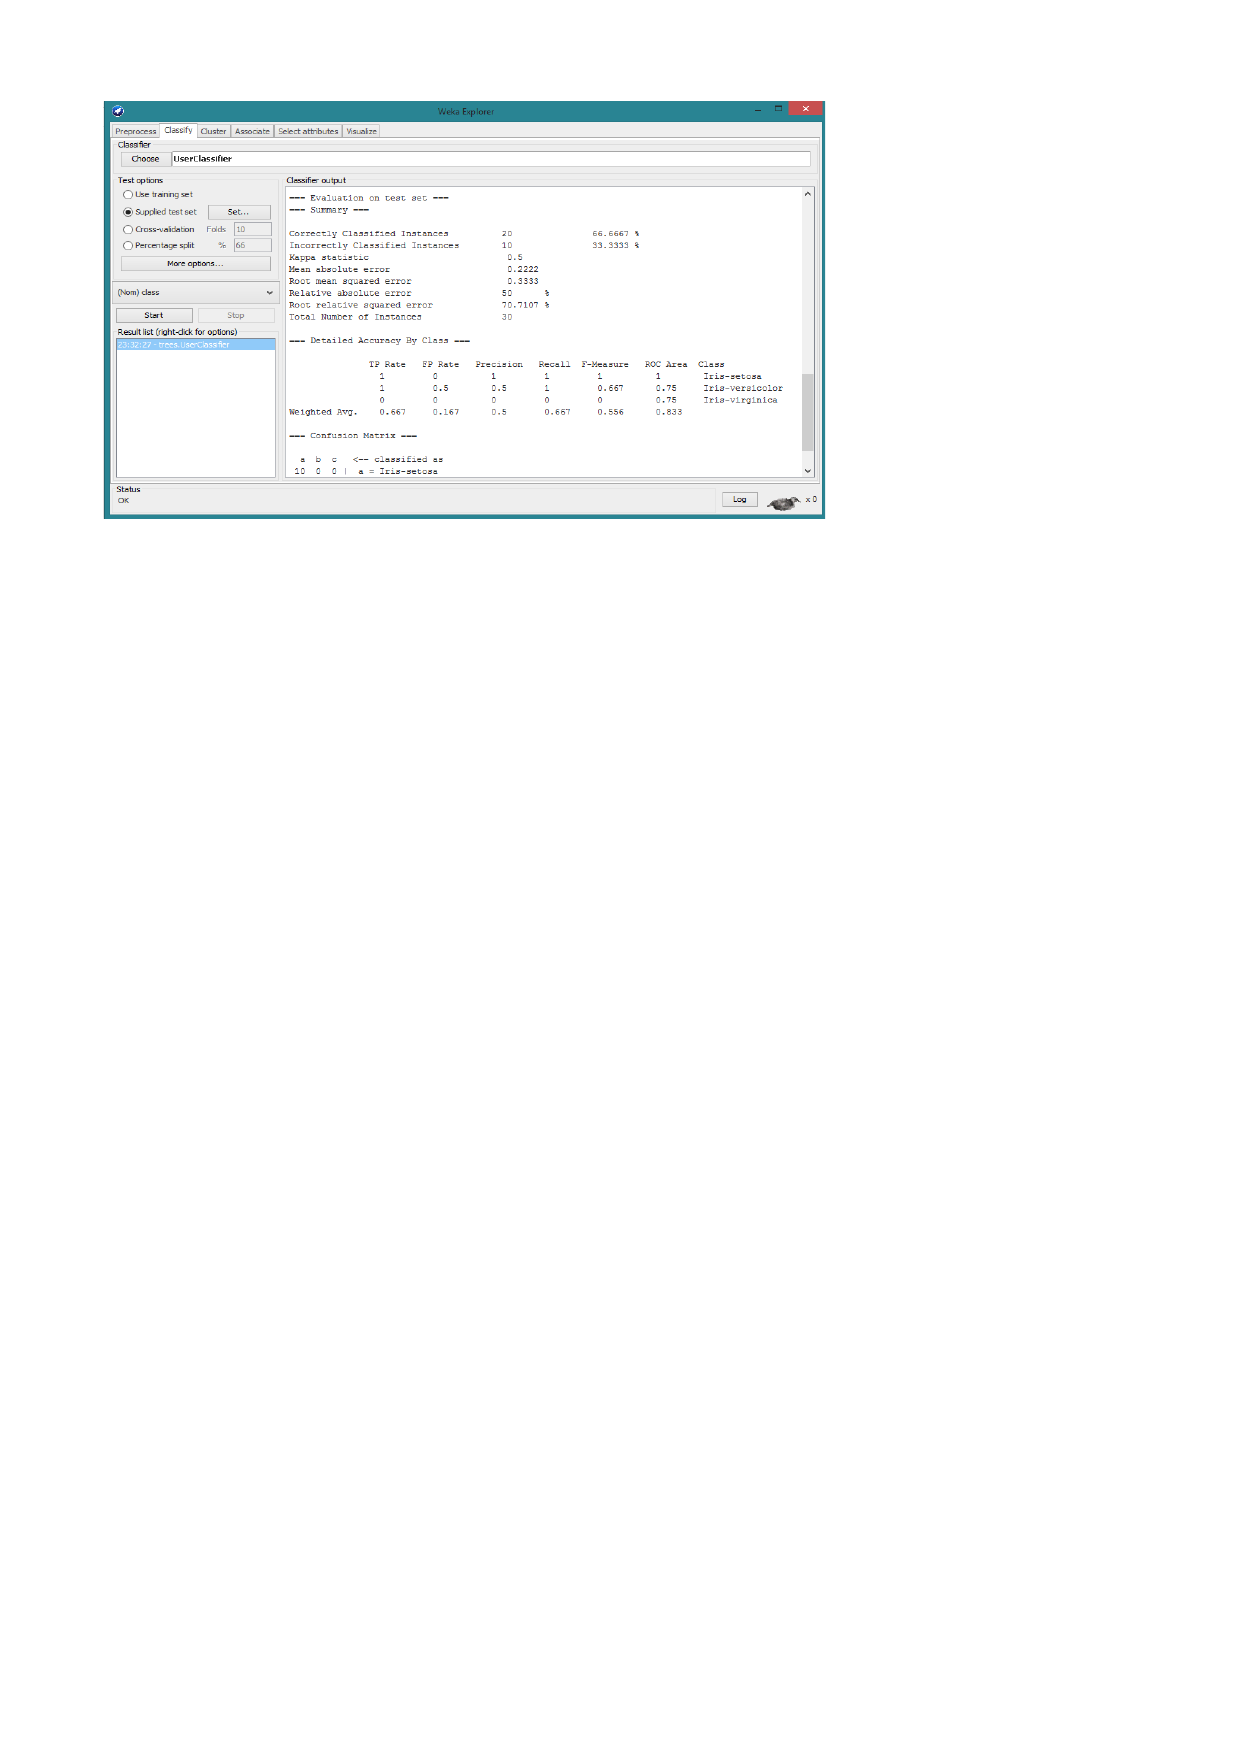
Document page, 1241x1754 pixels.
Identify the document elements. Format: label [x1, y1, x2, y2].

picture [103, 101, 826, 519]
